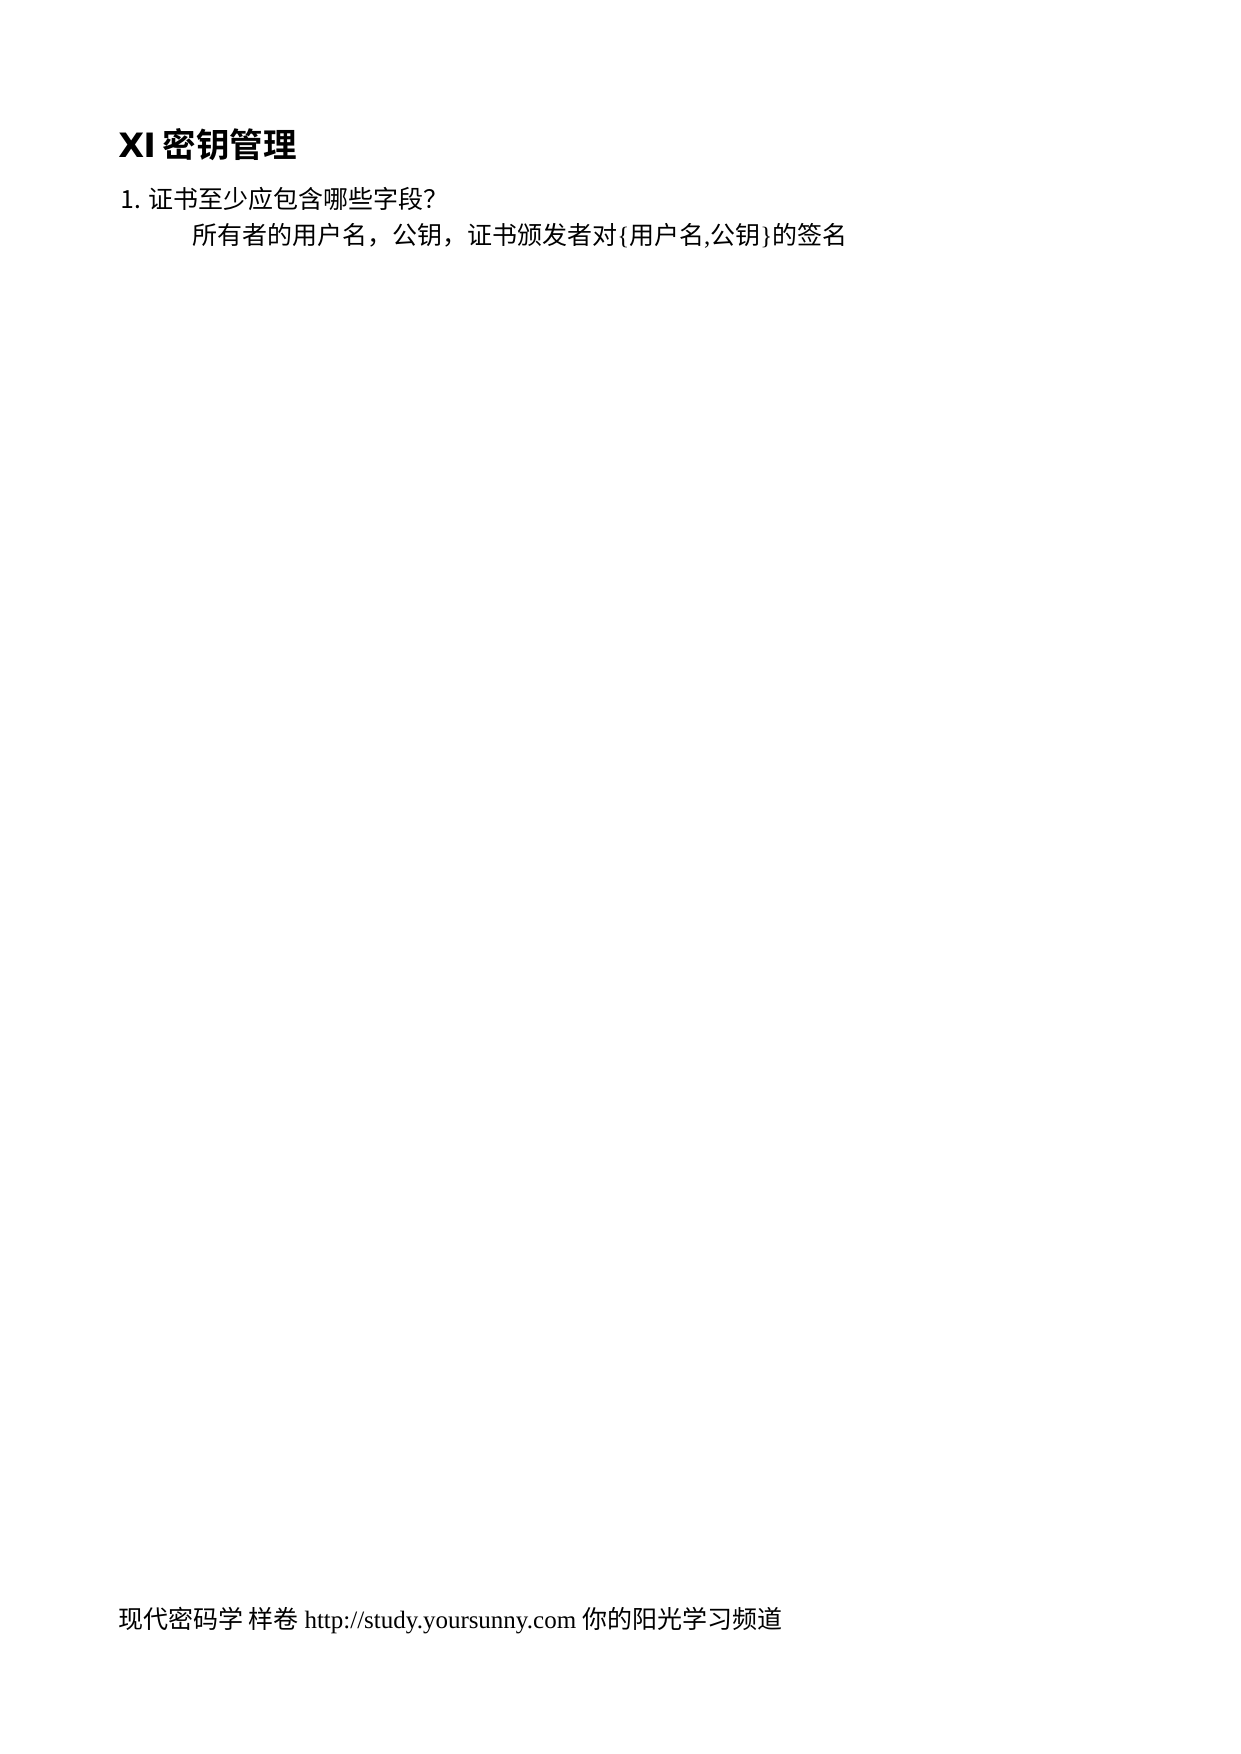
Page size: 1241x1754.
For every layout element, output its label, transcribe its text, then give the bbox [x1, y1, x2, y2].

text ⒈证书至少应包含哪些字段？ [118, 179, 1122, 215]
text 所有者的用户名，公钥，证书颁发者对{用户名,公钥}的签名 [192, 215, 1122, 252]
subtitle Ⅺ密钥管理 [118, 118, 1122, 167]
